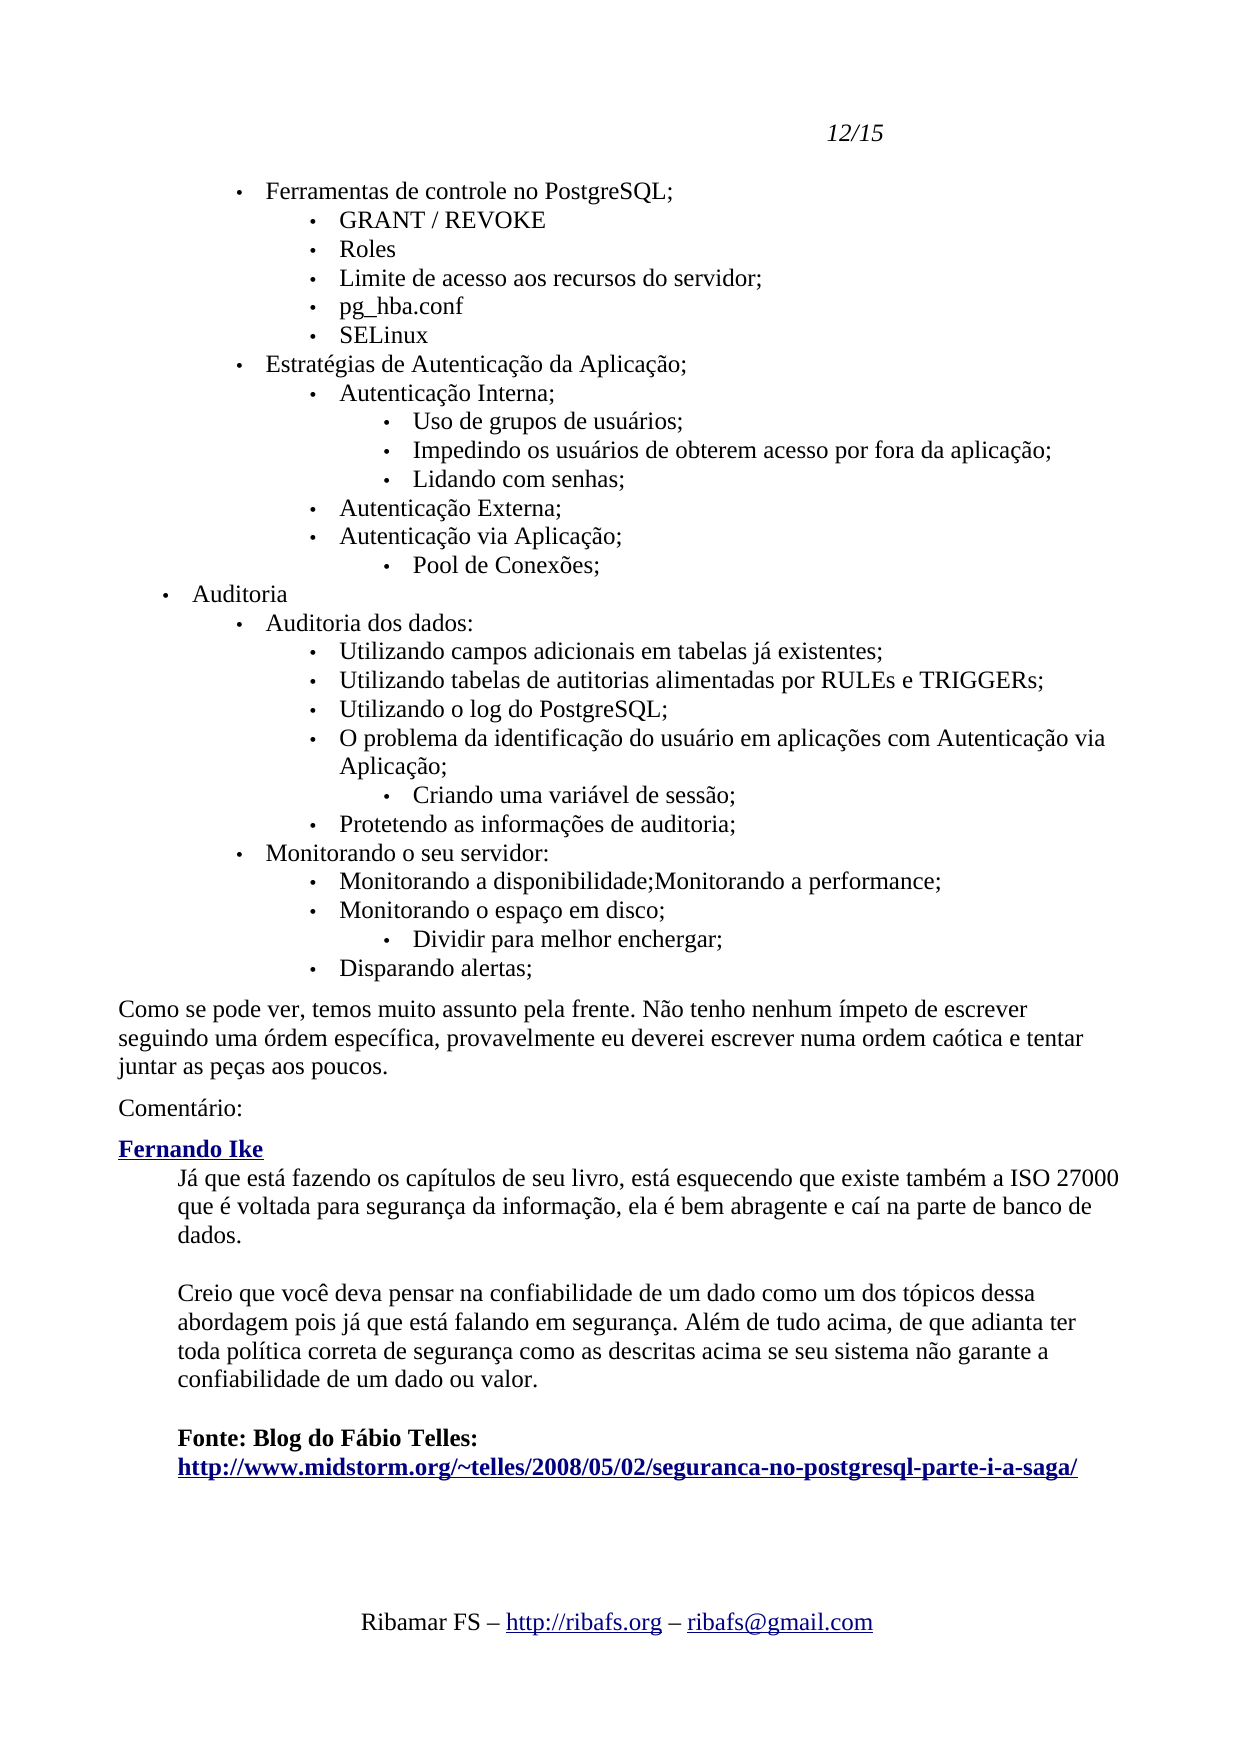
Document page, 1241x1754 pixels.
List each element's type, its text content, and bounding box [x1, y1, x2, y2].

list SELinux [309, 320, 1122, 349]
list Creio que você deva pensar na confiabilidade de um dado como um dos tópicos dessa abordagem pois já que está falando em segurança. Além de tudo acima, de que adianta ter toda política correta de segurança como as descritas acima se seu sistema não garante a confiabilidade de um dado ou valor. [177, 1278, 1122, 1393]
list Pool de Conexões; [383, 550, 1122, 579]
list Utilizando tabelas de autitorias alimentadas por RULEs e TRIGGERs; [309, 665, 1122, 694]
list Impedindo os usuários de obterem acesso por fora da aplicação; [383, 435, 1122, 464]
list pg_hba.conf [309, 291, 1122, 320]
list Autenticação via Aplicação; [309, 521, 1122, 550]
list Fonte: Blog do Fábio Telles: http://www.midstorm.org/~telles/2008/05/02/seguranca-no-postgresql-parte-i-a-saga/ [177, 1423, 1122, 1480]
list Ferramentas de controle no PostgreSQL; [236, 176, 1122, 205]
list Já que está fazendo os capítulos de seu livro, está esquecendo que existe também a ISO 27000 que é voltada para segurança da informação, ela é bem abragente e caí na parte de banco de dados. [177, 1163, 1122, 1249]
list Lidando com senhas; [383, 464, 1122, 493]
list Uso de grupos de usuários; [383, 406, 1122, 435]
list Auditoria dos dados: [236, 608, 1122, 636]
list Auditoria [162, 579, 1122, 608]
list Dividir para melhor enchergar; [383, 924, 1122, 953]
list Monitorando o seu servidor: [236, 838, 1122, 866]
list Limite de acesso aos recursos do servidor; [309, 263, 1122, 291]
text Como se pode ver, temos muito assunto pela frente. Não tenho nenhum ímpeto de escrever seguindo uma órdem específica, provavelmente eu deverei escrever numa ordem caótica e tentar juntar as peças aos poucos. [118, 994, 1122, 1080]
list Autenticação Externa; [309, 493, 1122, 521]
text Comentário: [118, 1093, 1122, 1121]
list Estratégias de Autenticação da Aplicação; [236, 349, 1122, 378]
list Autenticação Interna; [309, 378, 1122, 406]
subtitle Fernando Ike [118, 1134, 1122, 1163]
list Protetendo as informações de auditoria; [309, 809, 1122, 838]
list O problema da identificação do usuário em aplicações com Autenticação via Aplicação; [309, 723, 1122, 780]
list Roles [309, 234, 1122, 263]
list Disparando alertas; [309, 953, 1122, 981]
list GRANT / REVOKE [309, 205, 1122, 234]
list Criando uma variável de sessão; [383, 780, 1122, 809]
list Monitorando o espaço em disco; [309, 895, 1122, 924]
list Utilizando campos adicionais em tabelas já existentes; [309, 636, 1122, 665]
list Monitorando a disponibilidade;Monitorando a performance; [309, 866, 1122, 895]
list Utilizando o log do PostgreSQL; [309, 694, 1122, 723]
